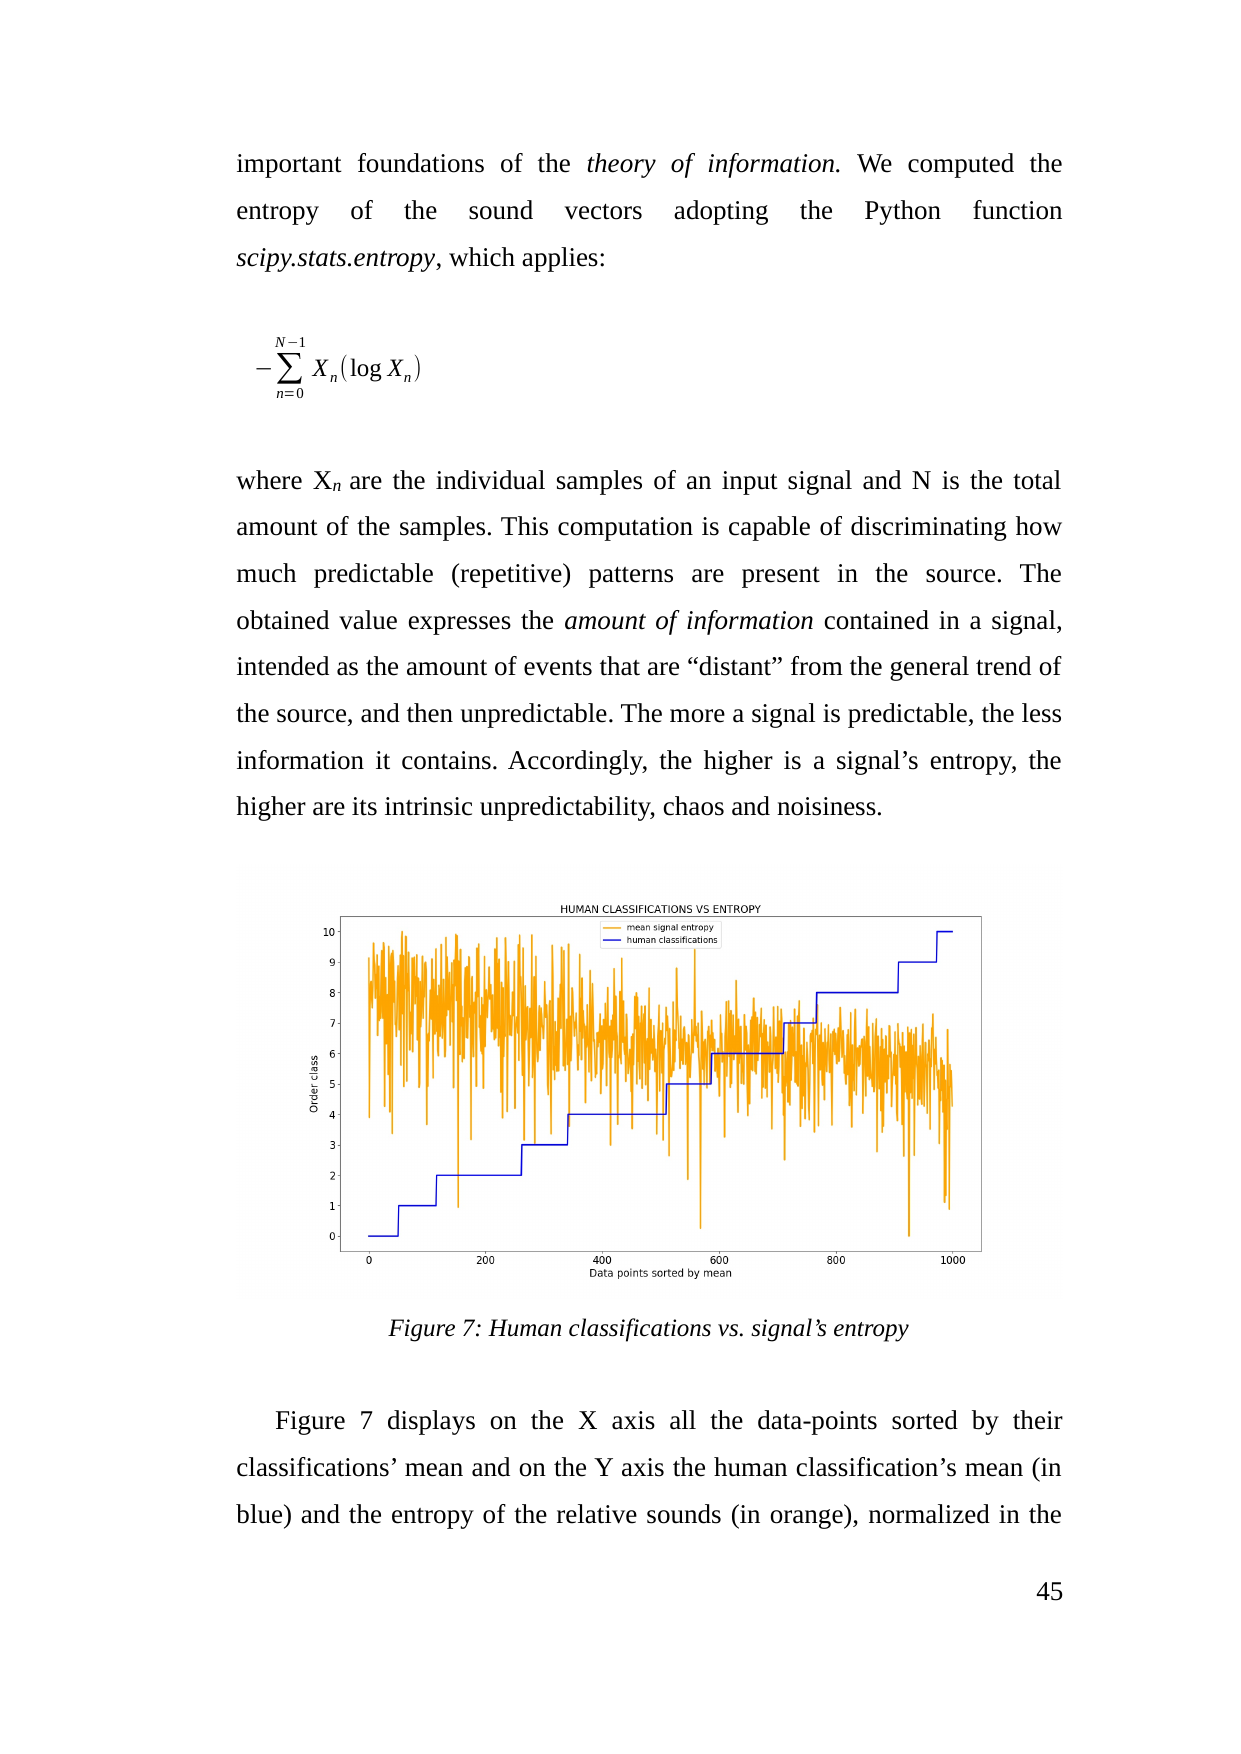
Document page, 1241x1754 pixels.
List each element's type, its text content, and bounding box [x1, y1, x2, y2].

text Figure 7: Human classifications vs. signal’s entropy [236, 1299, 1063, 1342]
text Figure 7 displays on the X axis all the data-points sorted by their classifications’ mean and on the Y axis the human classification’s mean (in blue) and the entropy of the relative sounds (in orange), normalized in the [236, 1404, 1063, 1529]
text where Xn are the individual samples of an input signal and N is the total amount of the samples. This computation is capable of discriminating how much predictable (repetitive) patterns are present in the source. The obtained value expresses the amount of information contained in a signal, intended as the amount of events that are “distant” from the general trend of the source, and then unpredictable. The more a signal is predictable, the less information it contains. Accordingly, the higher is a signal’s entropy, the higher are its intrinsic unpredictability, chaos and noisiness. [236, 464, 1063, 822]
text important foundations of the theory of information. We computed the entropy of the sound vectors adopting the Python function scipy.stats.entropy, which applies: [236, 148, 1063, 272]
picture [236, 864, 1063, 1299]
